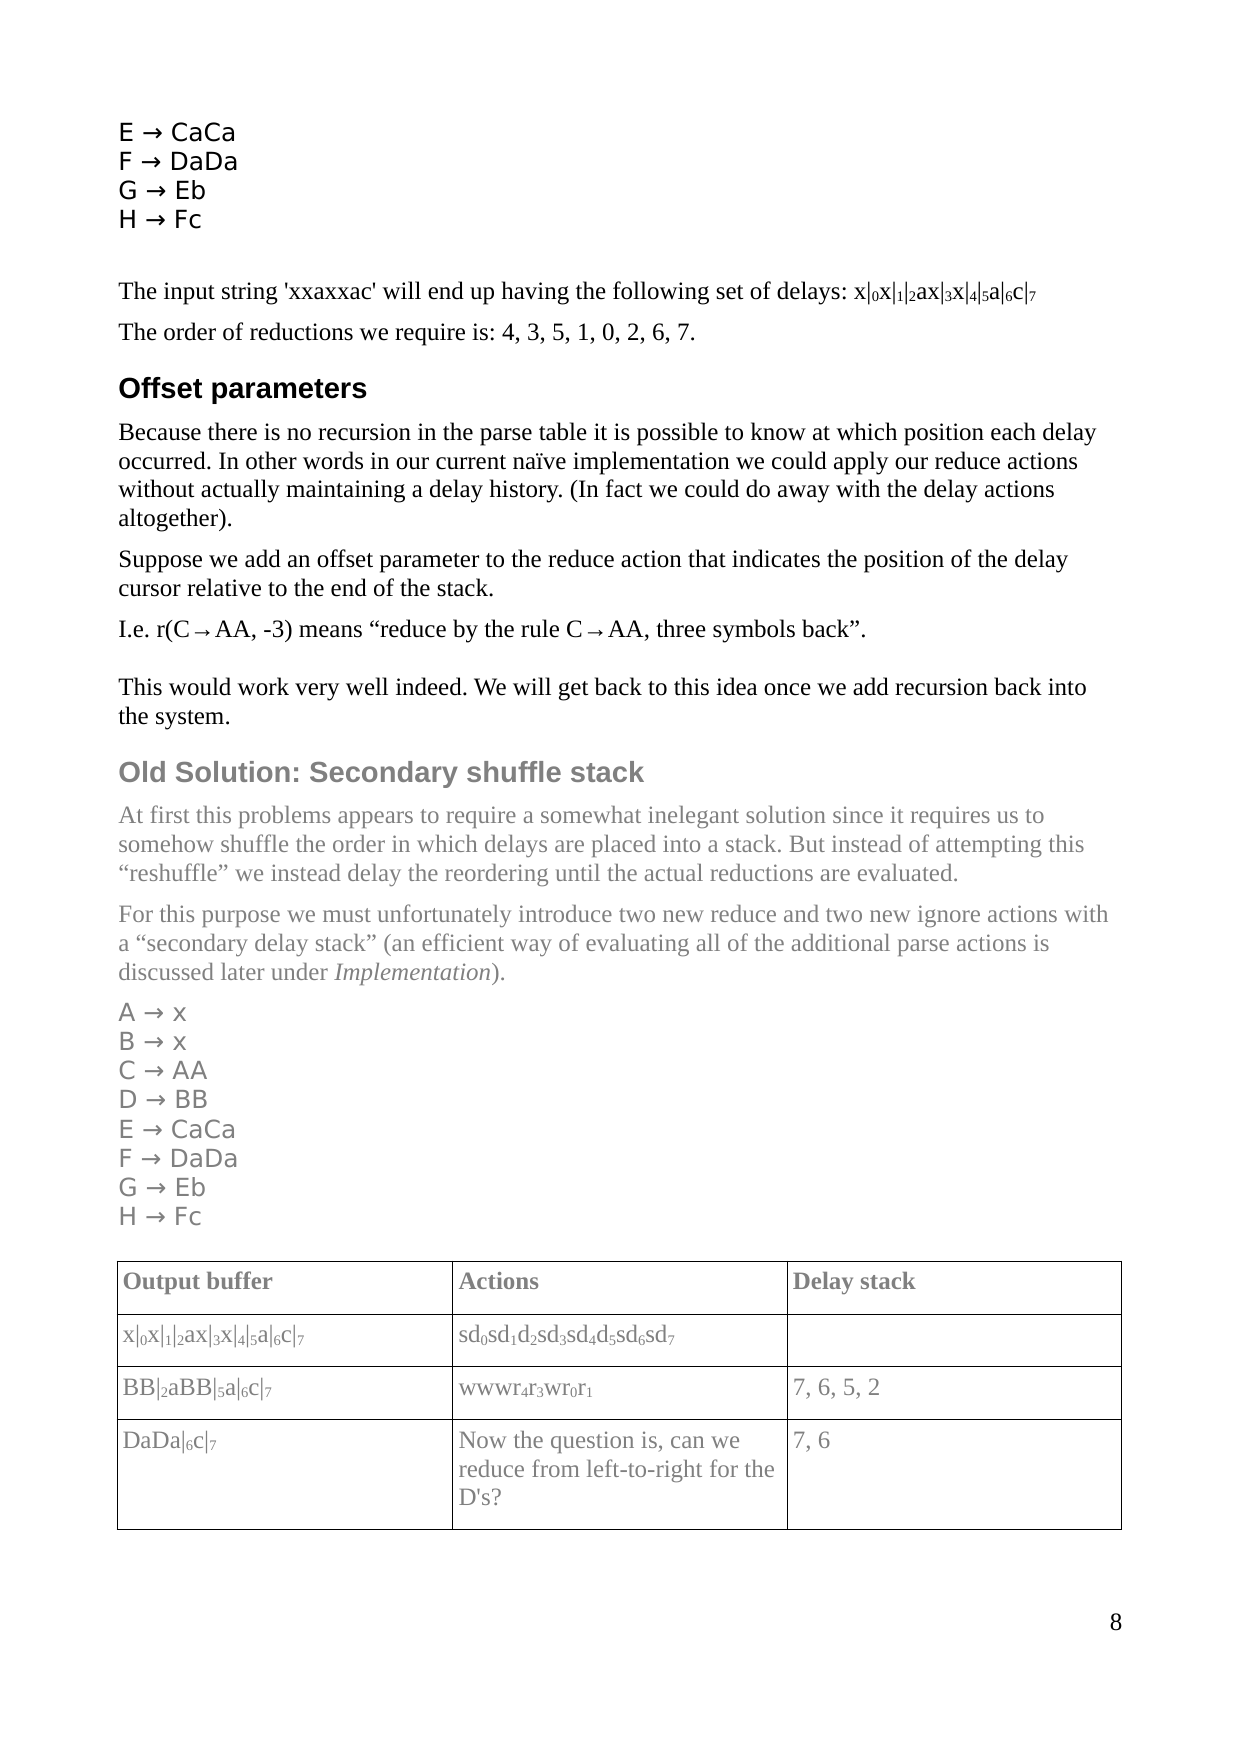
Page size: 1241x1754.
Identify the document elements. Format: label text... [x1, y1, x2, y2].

text E → CaCa [118, 118, 1122, 147]
text H → Fc [118, 206, 1122, 235]
text At first this problems appears to require a somewhat inelegant solution since it requires us to somehow shuffle the order in which delays are placed into a stack. But instead of attempting this “reshuffle” we instead delay the reordering until the actual reductions are evaluated. [118, 801, 1122, 887]
text For this purpose we must unfortunately introduce two new reduce and two new ignore actions with a “secondary delay stack” (an efficient way of evaluating all of the additional parse actions is discussed later under Implementation). [118, 899, 1122, 986]
text F → DaDa [118, 147, 1122, 176]
text G → Eb [118, 176, 1122, 206]
table_header Actions [453, 1262, 787, 1313]
table_cell Now the question is, can we reduce from left-to-right for the D's? [453, 1420, 787, 1529]
table_header Delay stack [788, 1262, 1121, 1313]
subtitle Offset parameters [118, 371, 1122, 404]
text C → AA [118, 1056, 1122, 1086]
text G → Eb [118, 1173, 1122, 1202]
table_cell DaDa|6c|7 [118, 1420, 452, 1529]
table_cell x|0x|1|2ax|3x|4|5a|6c|7 [118, 1315, 452, 1366]
text D → BB [118, 1086, 1122, 1115]
text A → x [118, 998, 1122, 1027]
text I.e. r(C→AA, -3) means “reduce by the rule C→AA, three symbols back”. [118, 614, 1122, 643]
text F → DaDa [118, 1144, 1122, 1173]
text Because there is no recursion in the parse table it is possible to know at which position each delay occurred. In other words in our current naïve implementation we could apply our reduce actions without actually maintaining a delay history. (In fact we could do away with the delay actions altogether). [118, 417, 1122, 532]
table_cell BB|2aBB|5a|6c|7 [118, 1367, 452, 1419]
text The order of reductions we require is: 4, 3, 5, 1, 0, 2, 6, 7. [118, 317, 1122, 346]
table_cell wwwr4r3wr0r1 [453, 1367, 787, 1419]
table_cell [788, 1315, 1121, 1366]
text H → Fc [118, 1202, 1122, 1231]
table_cell sd0sd1d2sd3sd4d5sd6sd7 [453, 1315, 787, 1366]
table_header Output buffer [118, 1262, 452, 1313]
table_cell 7, 6 [788, 1420, 1121, 1529]
text E → CaCa [118, 1115, 1122, 1144]
subtitle Old Solution: Secondary shuffle stack [118, 754, 1122, 788]
text The input string 'xxaxxac' will end up having the following set of delays: x|0x|1|2ax|3x|4|5a|6c|7 [118, 276, 1122, 305]
text This would work very well indeed. We will get back to this idea once we add recursion back into the system. [118, 672, 1122, 729]
text B → x [118, 1027, 1122, 1056]
table_cell 7, 6, 5, 2 [788, 1367, 1121, 1419]
text Suppose we add an offset parameter to the reduce action that indicates the position of the delay cursor relative to the end of the stack. [118, 544, 1122, 602]
